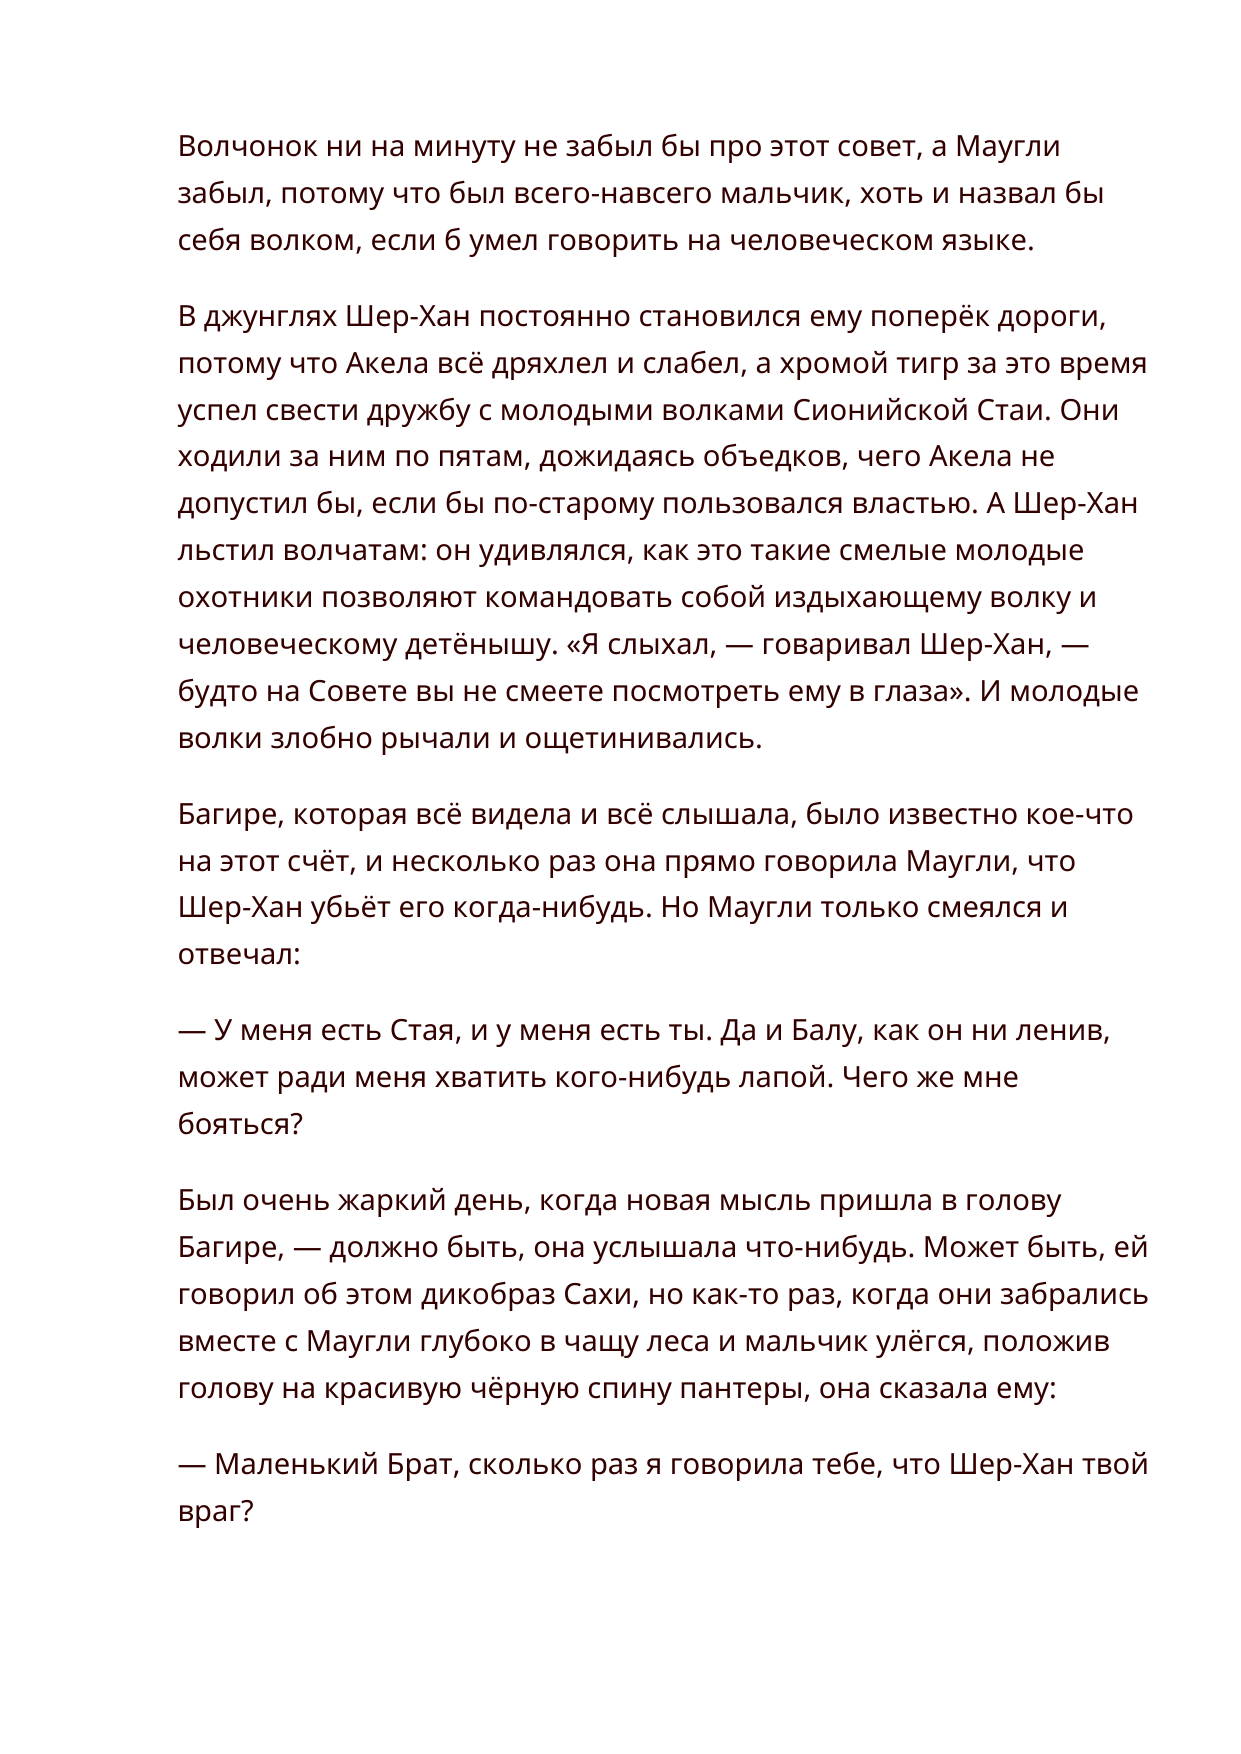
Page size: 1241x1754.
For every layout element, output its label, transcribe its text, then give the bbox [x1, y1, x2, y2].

text Багире, которая всё видела и всё слышала, было известно кое-что на этот счёт, и несколько раз она прямо говорила Маугли, что Шер-Хан убьёт его когда-нибудь. Но Маугли только смеялся и отвечал: [177, 786, 1152, 973]
text — У меня есть Стая, и у меня есть ты. Да и Балу, как он ни ленив, может ради меня хватить кого-нибудь лапой. Чего же мне бояться? [177, 1002, 1152, 1143]
text Был очень жаркий день, когда новая мысль пришла в голову Багире, — должно быть, она услышала что-нибудь. Может быть, ей говорил об этом дикобраз Сахи, но как-то раз, когда они забрались вместе с Маугли глубоко в чащу леса и мальчик улёгся, положив голову на красивую чёрную спину пантеры, она сказала ему: [177, 1172, 1152, 1407]
text Волчонок ни на минуту не забыл бы про этот совет, а Маугли забыл, потому что был всего-навсего мальчик, хоть и назвал бы себя волком, если б умел говорить на человеческом языке. [177, 118, 1152, 259]
text — Маленький Брат, сколько раз я говорила тебе, что Шер-Хан твой враг? [177, 1436, 1152, 1529]
text В джунглях Шер-Хан постоянно становился ему поперёк дороги, потому что Акела всё дряхлел и слабел, а хромой тигр за это время успел свести дружбу с молодыми волками Сионийской Стаи. Они ходили за ним по пятам, дожидаясь объедков, чего Акела не допустил бы, если бы по-старому пользовался властью. А Шер-Хан льстил волчатам: он удивлялся, как это такие смелые молодые охотники позволяют командовать собой издыхающему волку и человеческому детёнышу. «Я слыхал, — говаривал Шер-Хан, — будто на Совете вы не смеете посмотреть ему в глаза». И молодые волки злобно рычали и ощетинивались. [177, 288, 1152, 757]
